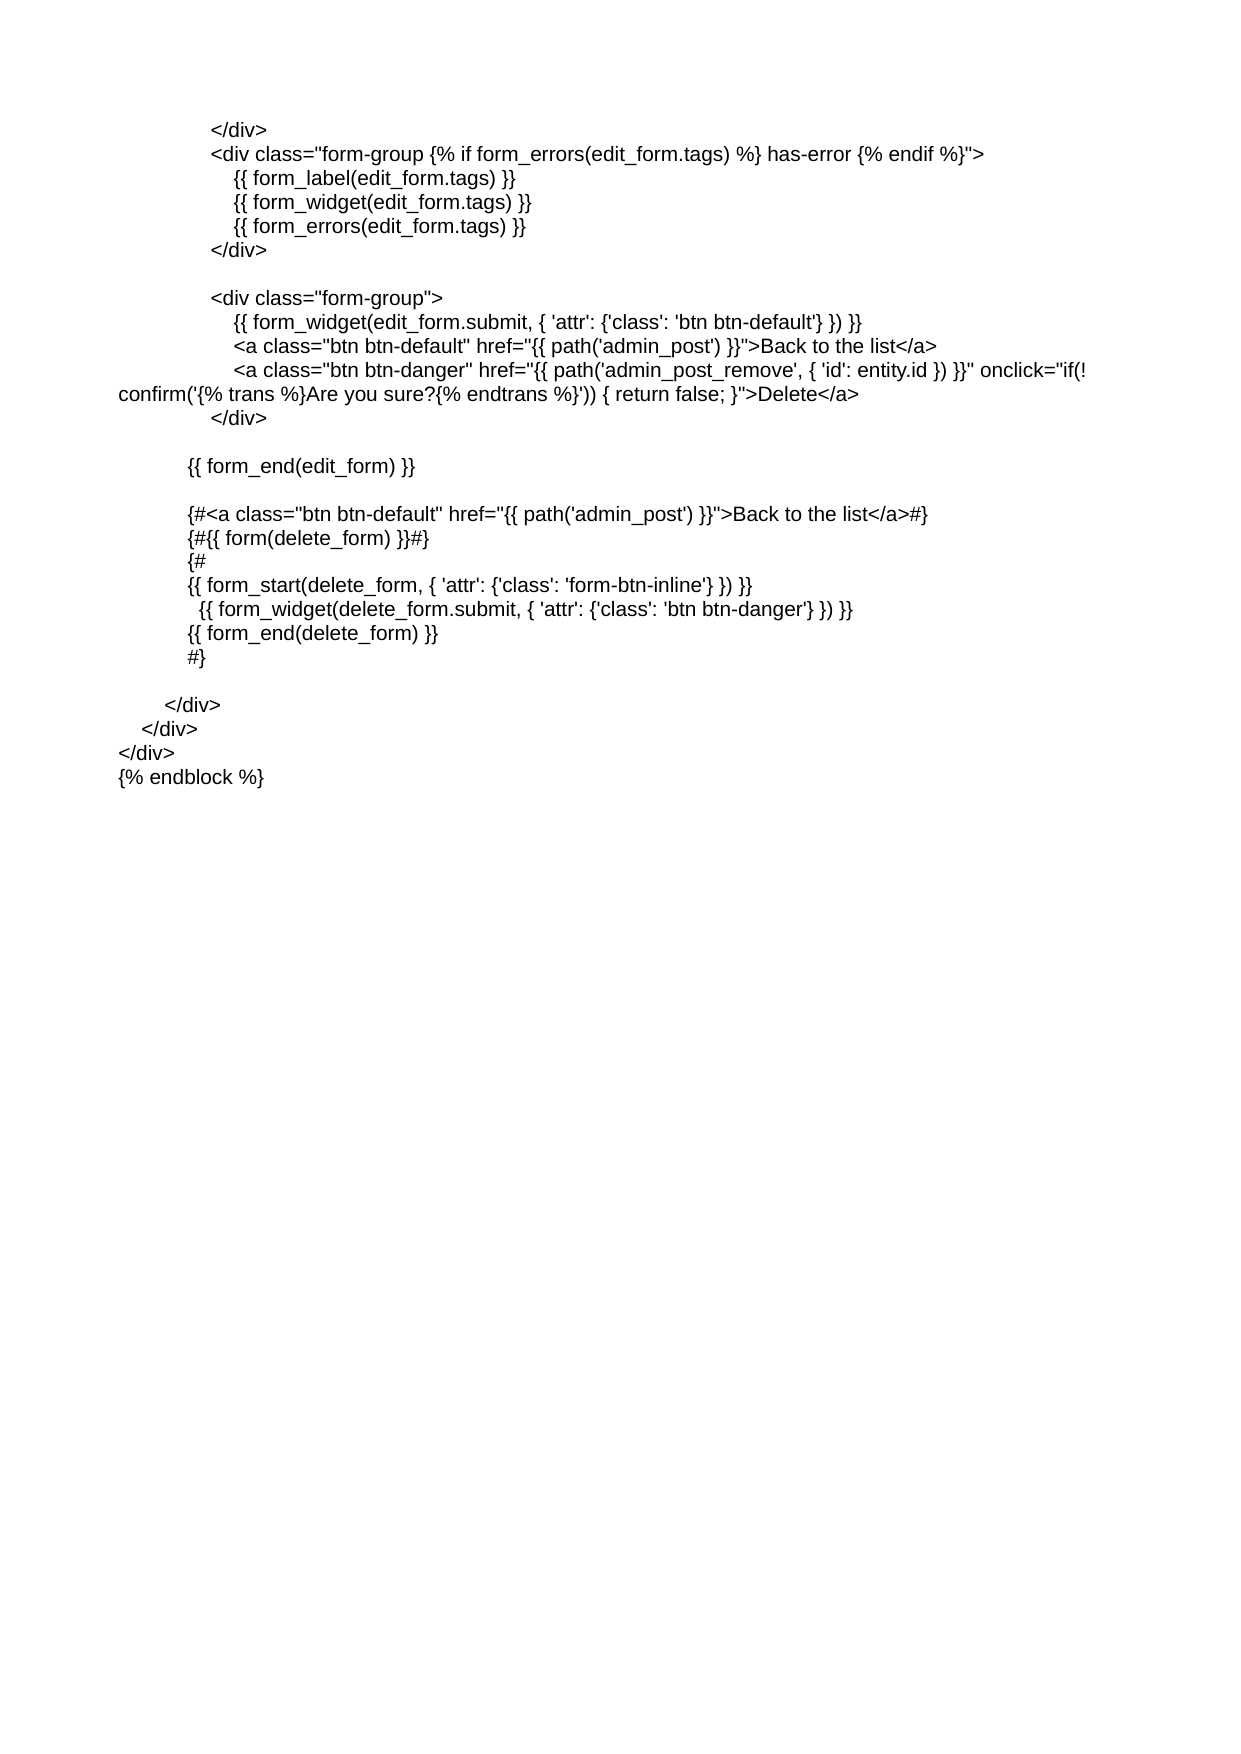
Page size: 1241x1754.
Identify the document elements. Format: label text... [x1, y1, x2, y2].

text {{ form_end(edit_form) }} [118, 453, 1122, 477]
text {{ form_widget(edit_form.tags) }} [118, 190, 1122, 214]
text {{ form_widget(edit_form.submit, { 'attr': {'class': 'btn btn-default'} }) }} [118, 310, 1122, 334]
text </div> [118, 717, 1122, 741]
text {% endblock %} [118, 765, 1122, 789]
text <a class="btn btn-default" href="{{ path('admin_post') }}">Back to the list</a> [118, 334, 1122, 358]
text #} [118, 645, 1122, 669]
text {# [118, 549, 1122, 573]
text {{ form_widget(delete_form.submit, { 'attr': {'class': 'btn btn-danger'} }) }} [118, 597, 1122, 621]
text </div> [118, 693, 1122, 717]
text {{ form_start(delete_form, { 'attr': {'class': 'form-btn-inline'} }) }} [118, 573, 1122, 597]
text {{ form_errors(edit_form.tags) }} [118, 214, 1122, 238]
text </div> [118, 118, 1122, 142]
text <a class="btn btn-danger" href="{{ path('admin_post_remove', { 'id': entity.id }) }}" onclick="if(!confirm('{% trans %}Are you sure?{% endtrans %}')) { return false; }">Delete</a> [118, 358, 1122, 406]
text {{ form_end(delete_form) }} [118, 621, 1122, 645]
text </div> [118, 406, 1122, 429]
text {{ form_label(edit_form.tags) }} [118, 166, 1122, 190]
text <div class="form-group {% if form_errors(edit_form.tags) %} has-error {% endif %}"> [118, 142, 1122, 166]
text </div> [118, 238, 1122, 262]
text {#<a class="btn btn-default" href="{{ path('admin_post') }}">Back to the list</a>#} [118, 501, 1122, 525]
text <div class="form-group"> [118, 286, 1122, 310]
text </div> [118, 741, 1122, 765]
text {#{{ form(delete_form) }}#} [118, 525, 1122, 549]
